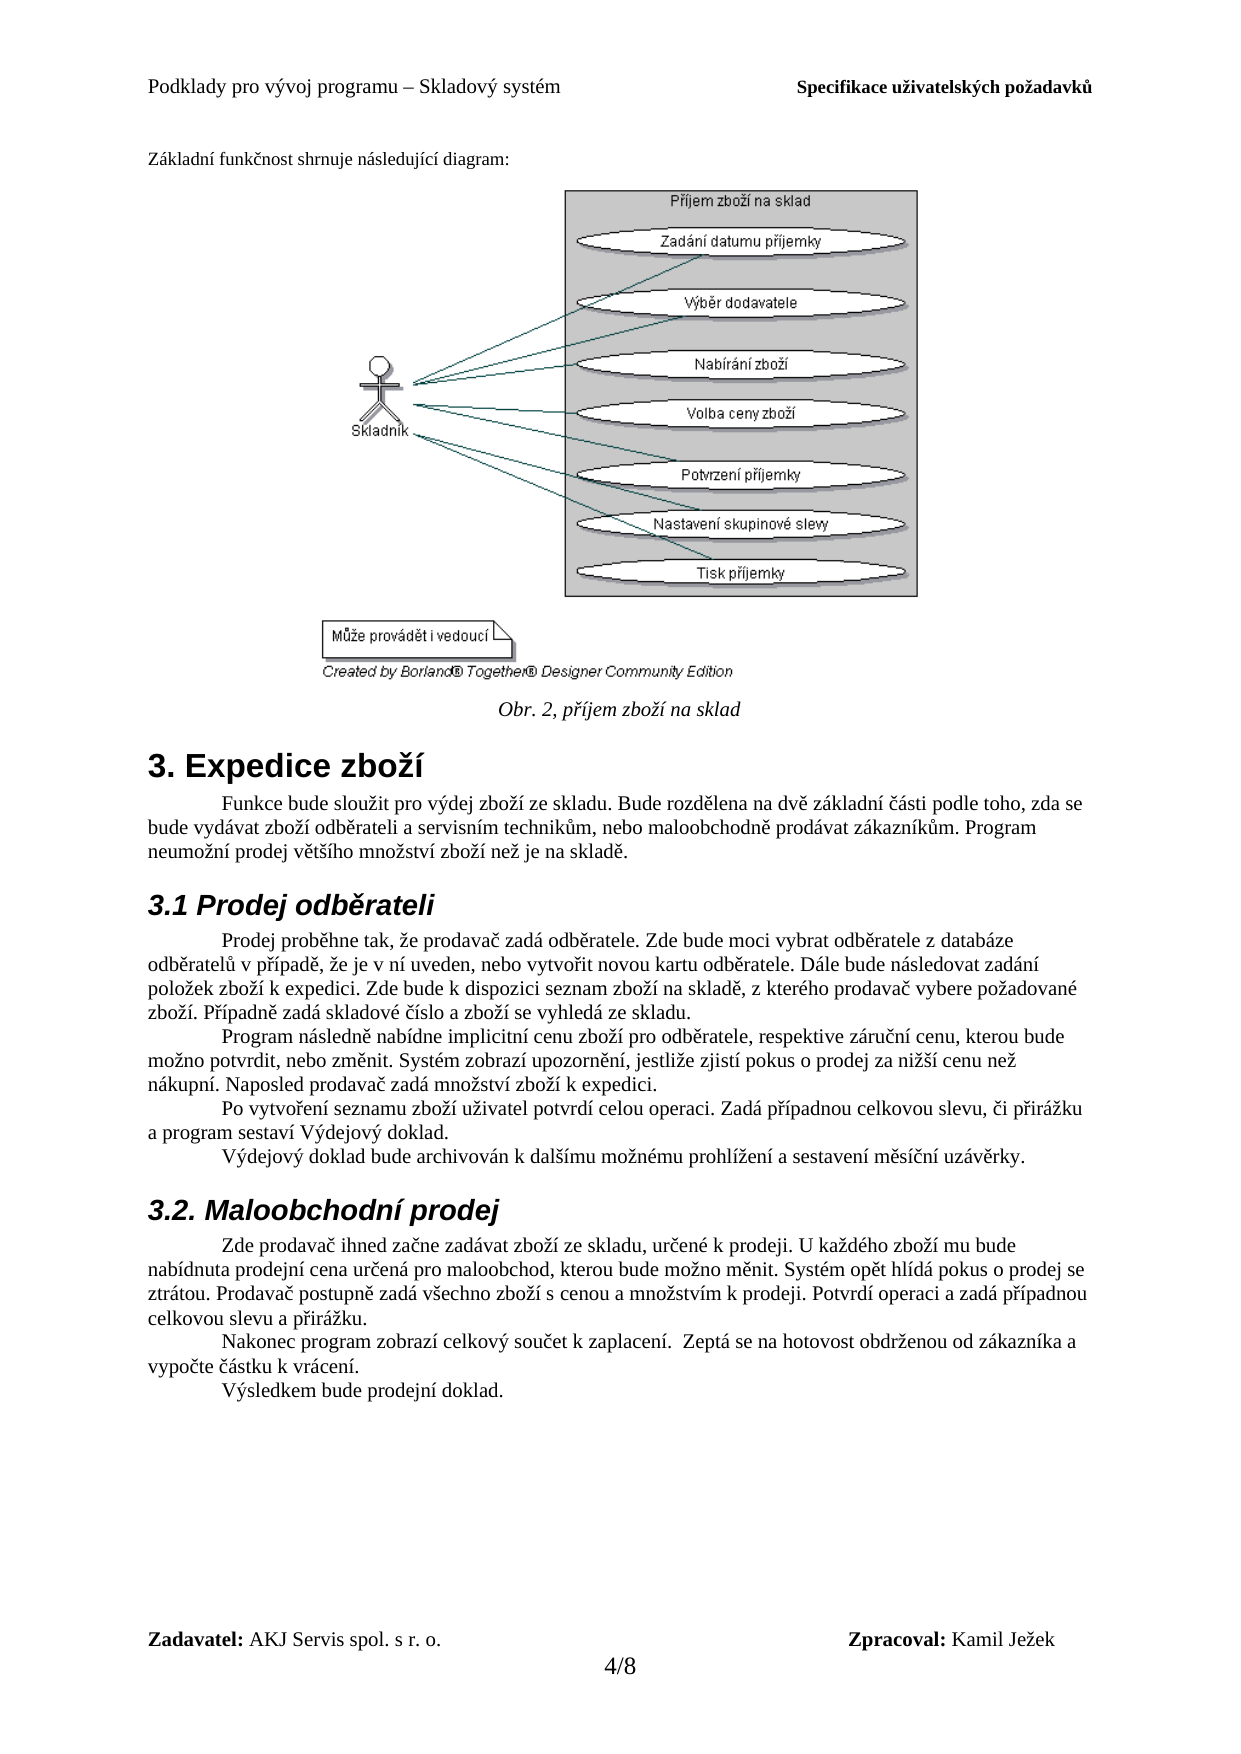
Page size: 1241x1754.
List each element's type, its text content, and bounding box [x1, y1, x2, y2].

text Základní funkčnost shrnuje následující diagram: [148, 148, 1092, 169]
text Funkce bude sloužit pro výdej zboží ze skladu. Bude rozdělena na dvě základní části podle toho, zda se bude vydávat zboží odběrateli a servisním technikům, nebo maloobchodně prodávat zákazníkům. Program neumožní prodej většího množství zboží než je na skladě. [148, 791, 1092, 863]
subtitle 3.1 Prodej odběrateli [148, 888, 1092, 922]
text Po vytvoření seznamu zboží uživatel potvrdí celou operaci. Zadá případnou celkovou slevu, či přirážku a program sestaví Výdejový doklad. [148, 1096, 1092, 1144]
text Nakonec program zobrazí celkový součet k zaplacení. Zeptá se na hotovost obdrženou od zákazníka a vypočte částku k vrácení. [148, 1329, 1092, 1378]
text Prodej proběhne tak, že prodavač zadá odběratele. Zde bude moci vybrat odběratele z databáze odběratelů v případě, že je v ní uveden, nebo vytvořit novou kartu odběratele. Dále bude následovat zadání položek zboží k expedici. Zde bude k dispozici seznam zboží na skladě, z kterého prodavač vybere požadované zboží. Případně zadá skladové číslo a zboží se vyhledá ze skladu. [148, 928, 1092, 1024]
text Výdejový doklad bude archivován k dalšímu možnému prohlížení a sestavení měsíční uzávěrky. [148, 1144, 1092, 1168]
text Zde prodavač ihned začne zadávat zboží ze skladu, určené k prodeji. U každého zboží mu bude nabídnuta prodejní cena určená pro maloobchod, kterou bude možno měnit. Systém opět hlídá pokus o prodej se ztrátou. Prodavač postupně zadá všechno zboží s cenou a množstvím k prodeji. Potvrdí operaci a zadá případnou celkovou slevu a přirážku. [148, 1233, 1092, 1329]
text Obr. 2, příjem zboží na sklad [148, 697, 1092, 721]
subtitle 3.2. Maloobchodní prodej [148, 1193, 1092, 1227]
text Výsledkem bude prodejní doklad. [148, 1378, 1092, 1402]
text Program následně nabídne implicitní cenu zboží pro odběratele, respektive záruční cenu, kterou bude možno potvrdit, nebo změnit. Systém zobrazí upozornění, jestliže zjistí pokus o prodej za nižší cenu než nákupní. Naposled prodavač zadá množství zboží k expedici. [148, 1024, 1092, 1096]
subtitle 3. Expedice zboží [148, 746, 1092, 784]
picture [311, 178, 930, 688]
